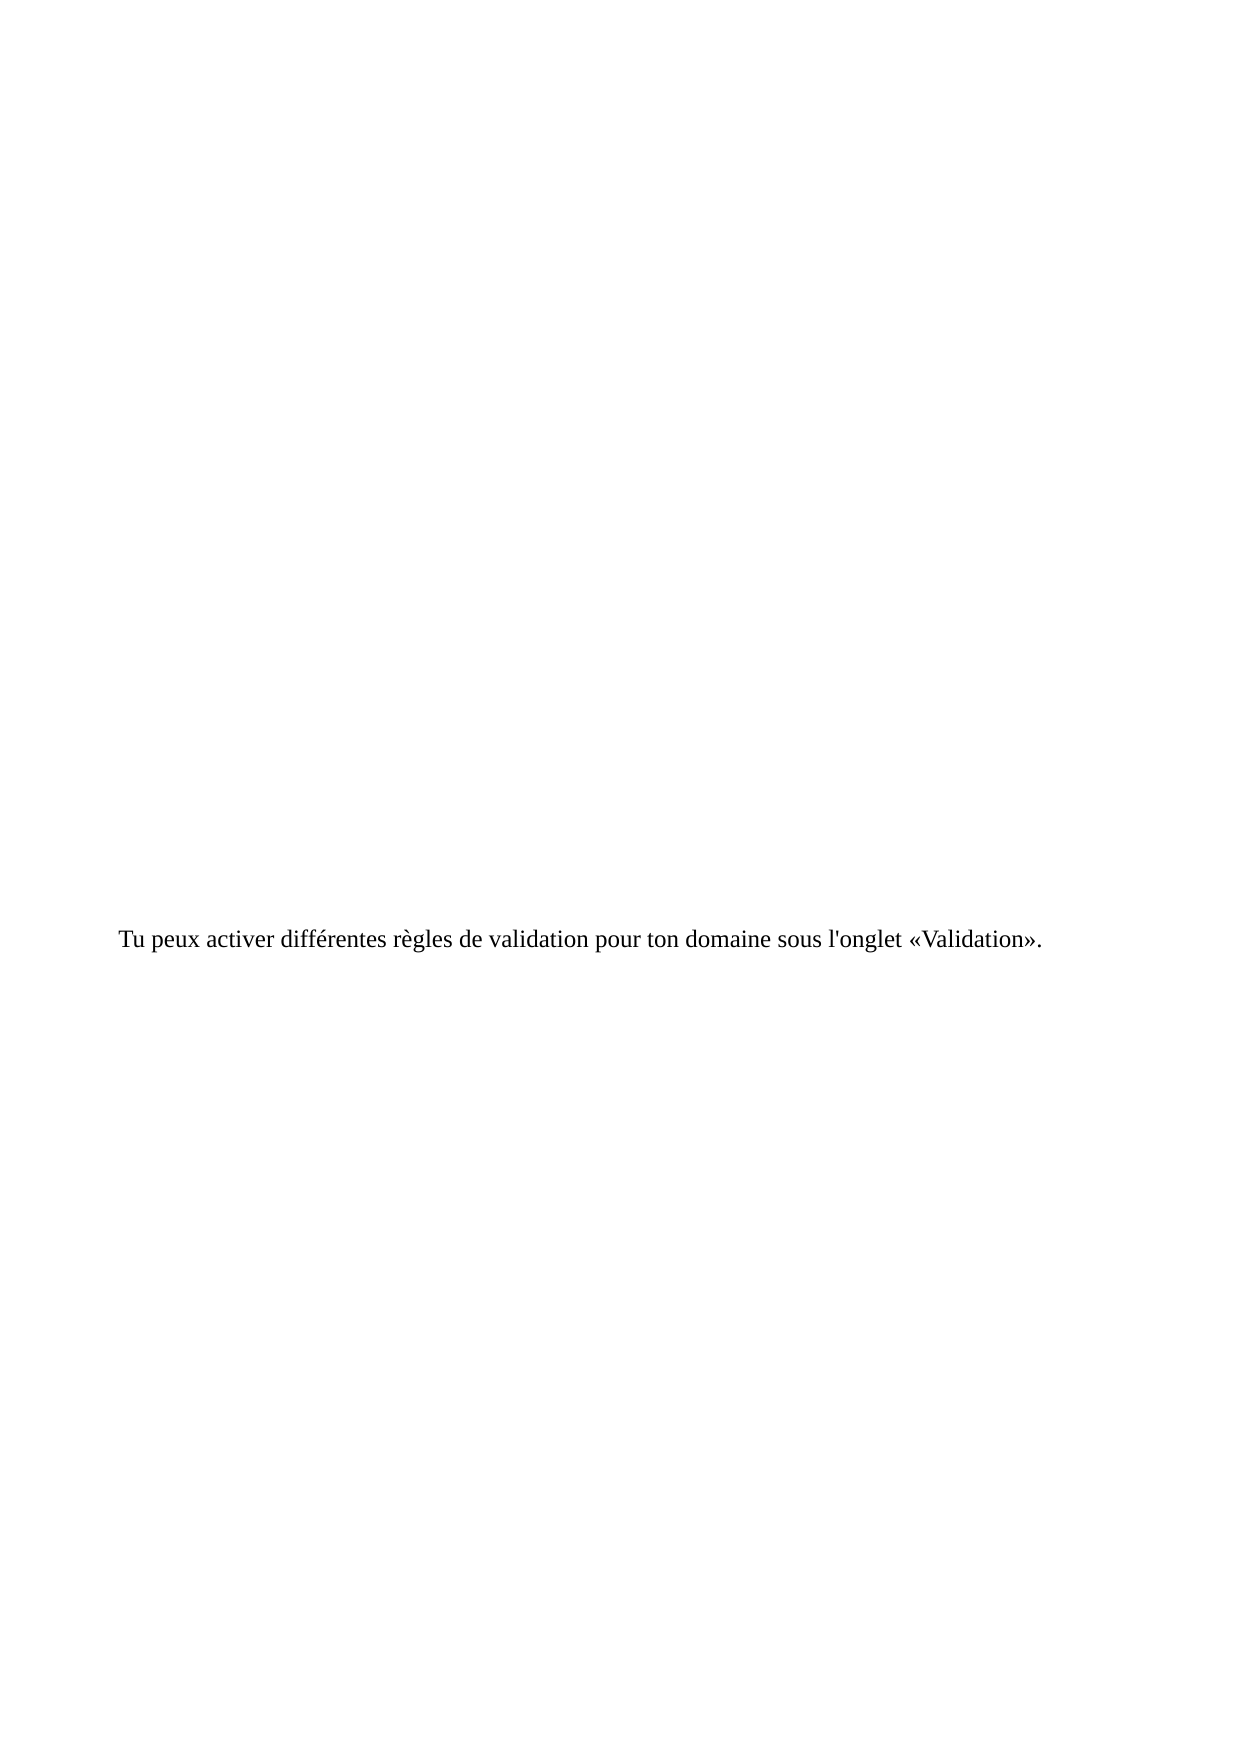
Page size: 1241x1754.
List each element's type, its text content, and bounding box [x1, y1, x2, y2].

text Tu peux activer différentes règles de validation pour ton domaine sous l'onglet «Validation». [118, 924, 1122, 953]
